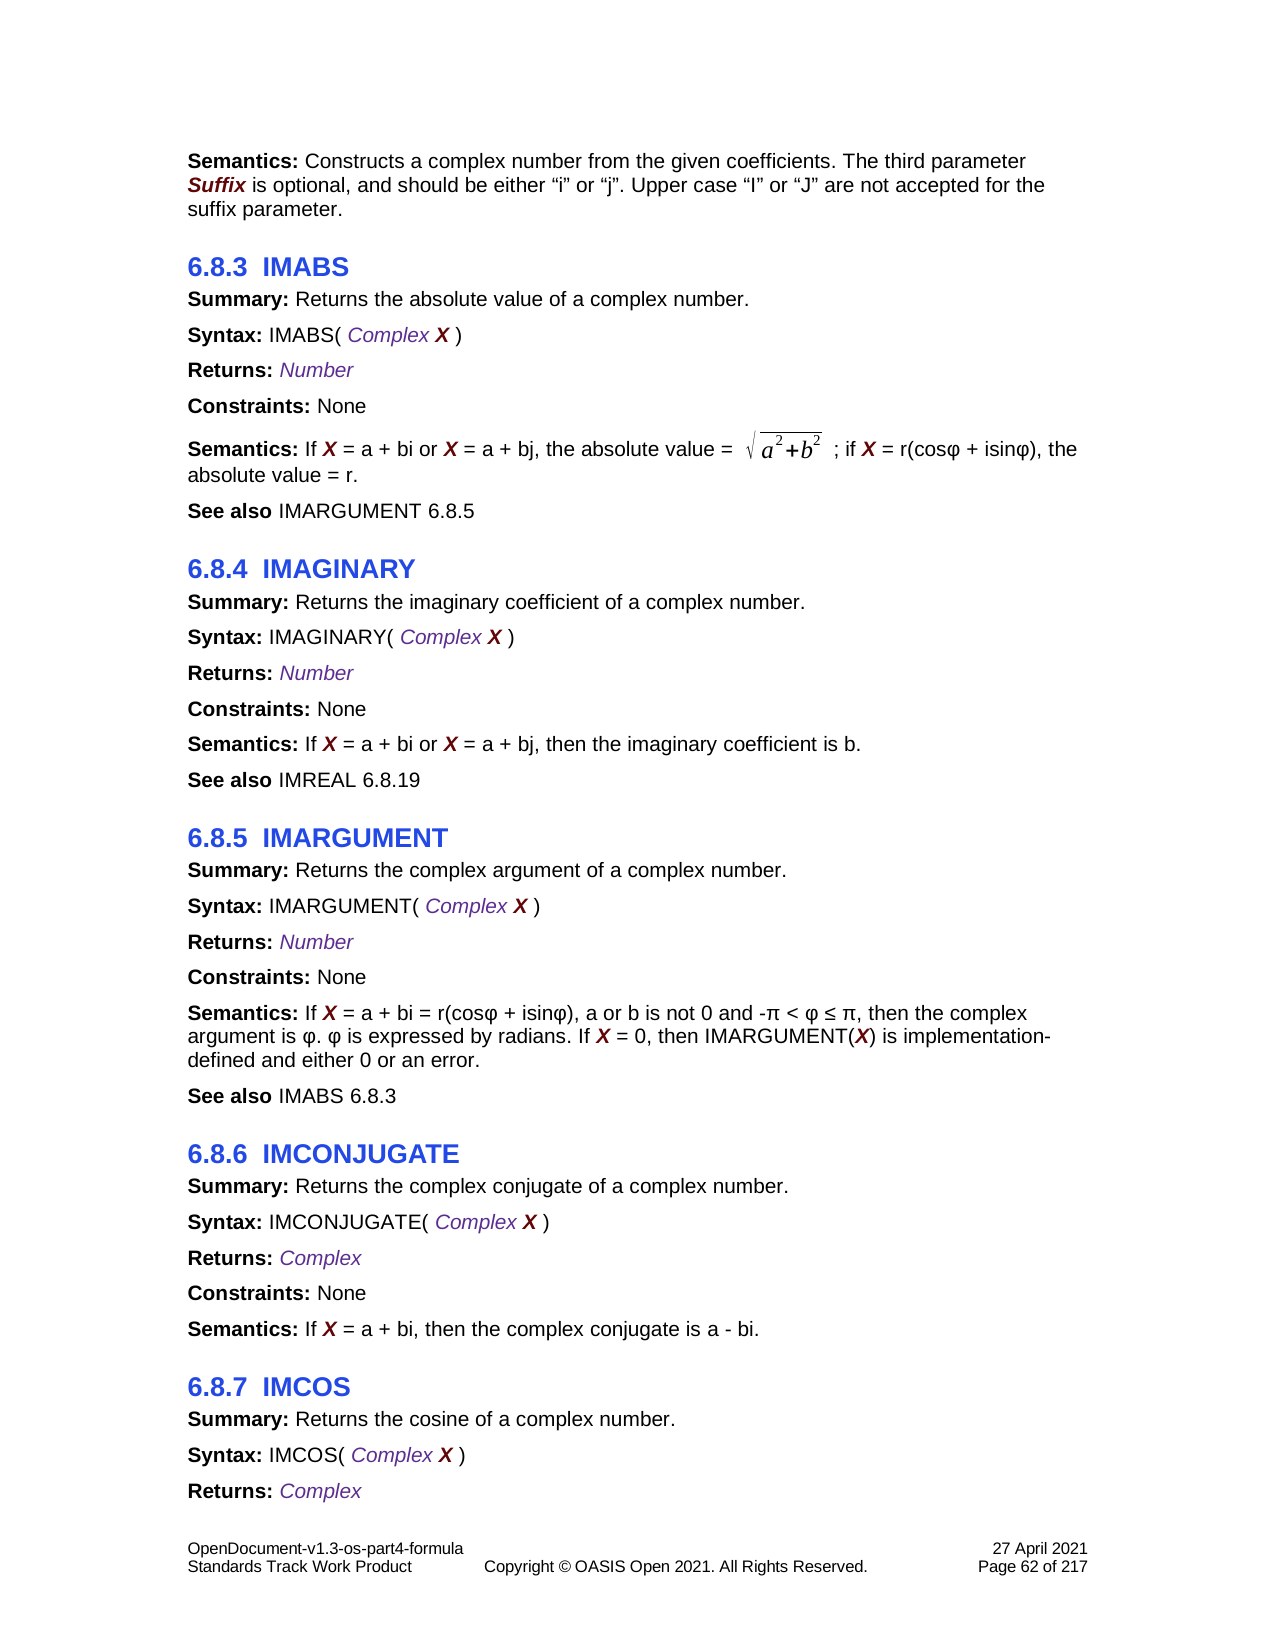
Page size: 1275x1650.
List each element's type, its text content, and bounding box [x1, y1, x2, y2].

text Constraints: None [187, 966, 1088, 989]
text Syntax: IMCOS( Complex X ) [187, 1443, 1088, 1467]
text Returns: Complex [187, 1479, 1088, 1503]
text Summary: Returns the complex conjugate of a complex number. [187, 1175, 1088, 1198]
text Returns: Number [187, 930, 1088, 954]
text Returns: Complex [187, 1246, 1088, 1269]
text Summary: Returns the absolute value of a complex number. [187, 288, 1088, 311]
text Summary: Returns the cosine of a complex number. [187, 1408, 1088, 1431]
text Semantics: If X = a + bi or X = a + bj, then the imaginary coefficient is b. [187, 733, 1088, 756]
text Semantics: Constructs a complex number from the given coefficients. The third parameter Suffix is optional, and should be either “i” or “j”. Upper case “I” or “J” are not accepted for the suffix parameter. [187, 150, 1088, 221]
subtitle IMABS [187, 252, 1088, 282]
text Summary: Returns the imaginary coefficient of a complex number. [187, 590, 1088, 614]
text Syntax: IMABS( Complex X ) [187, 323, 1088, 347]
text See also IMARGUMENT 6.8.5 [187, 499, 1088, 523]
text Syntax: IMCONJUGATE( Complex X ) [187, 1210, 1088, 1234]
text Semantics: If X = a + bi = r(cosφ + isinφ), a or b is not 0 and -π < φ ≤ π, then the complex argument is φ. φ is expressed by radians. If X = 0, then IMARGUMENT(X) is implementation-defined and either 0 or an error. [187, 1001, 1088, 1072]
text Semantics: If X = a + bi, then the complex conjugate is a - bi. [187, 1317, 1088, 1341]
subtitle IMAGINARY [187, 554, 1088, 584]
text See also IMREAL 6.8.19 [187, 768, 1088, 792]
subtitle IMCONJUGATE [187, 1139, 1088, 1169]
text Semantics: If X = a + bi or X = a + bj, the absolute value = ; if X = r(cosφ + isinφ), the absolute value = r. [187, 430, 1088, 487]
subtitle IMARGUMENT [187, 823, 1088, 853]
subtitle IMCOS [187, 1372, 1088, 1402]
text Constraints: None [187, 394, 1088, 418]
text Returns: Number [187, 359, 1088, 382]
text Summary: Returns the complex argument of a complex number. [187, 859, 1088, 882]
text Syntax: IMARGUMENT( Complex X ) [187, 894, 1088, 918]
text Constraints: None [187, 697, 1088, 721]
text Syntax: IMAGINARY( Complex X ) [187, 626, 1088, 649]
text Returns: Number [187, 661, 1088, 685]
text See also IMABS 6.8.3 [187, 1084, 1088, 1108]
text Constraints: None [187, 1282, 1088, 1305]
